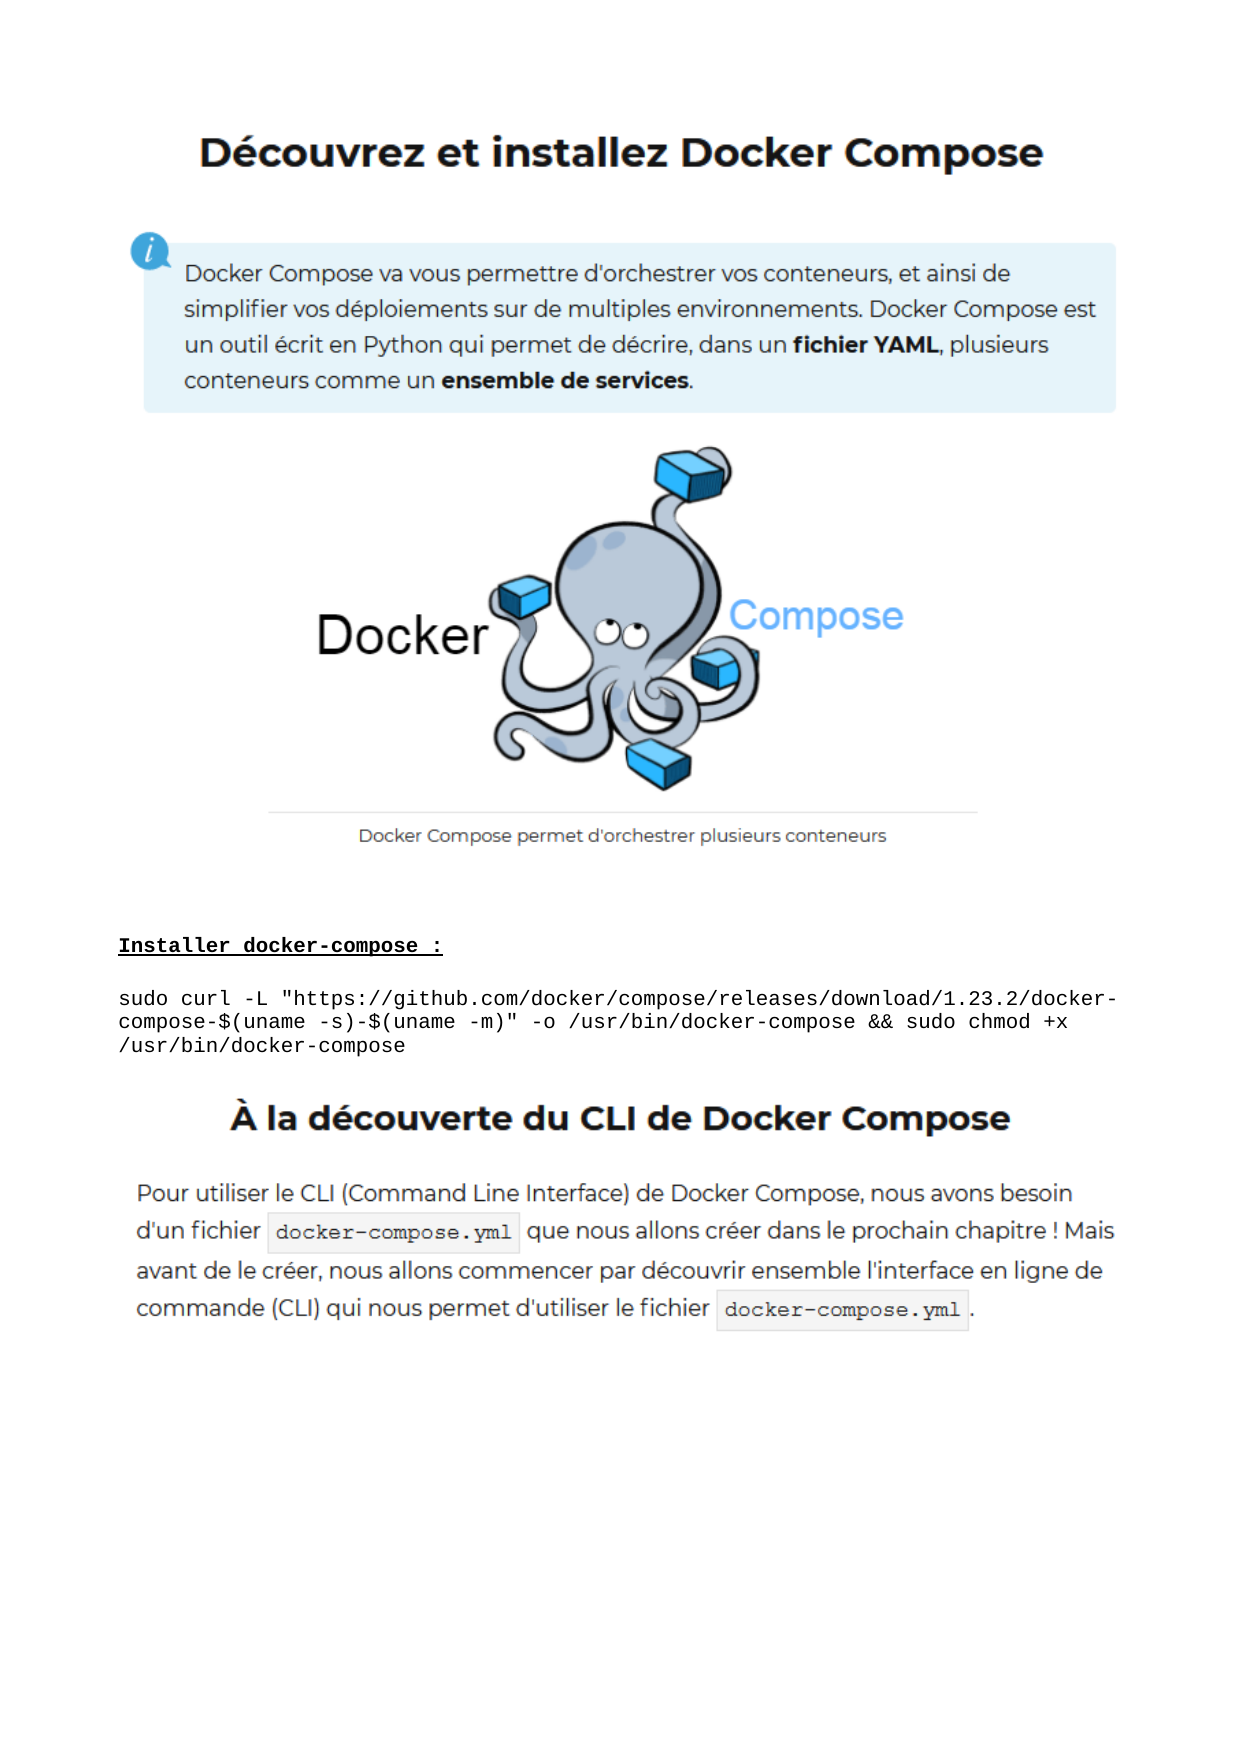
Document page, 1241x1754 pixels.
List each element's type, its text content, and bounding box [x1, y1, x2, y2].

text sudo curl -L "https://github.com/docker/compose/releases/download/1.23.2/docker-compose-$(uname -s)-$(uname -m)" -o /usr/bin/docker-compose && sudo chmod +x /usr/bin/docker-compose [118, 988, 1122, 1059]
picture [187, 118, 1053, 186]
picture [118, 214, 1123, 853]
picture [219, 1088, 1021, 1143]
picture [118, 1171, 1123, 1341]
text Installer docker-compose : [118, 935, 1122, 958]
